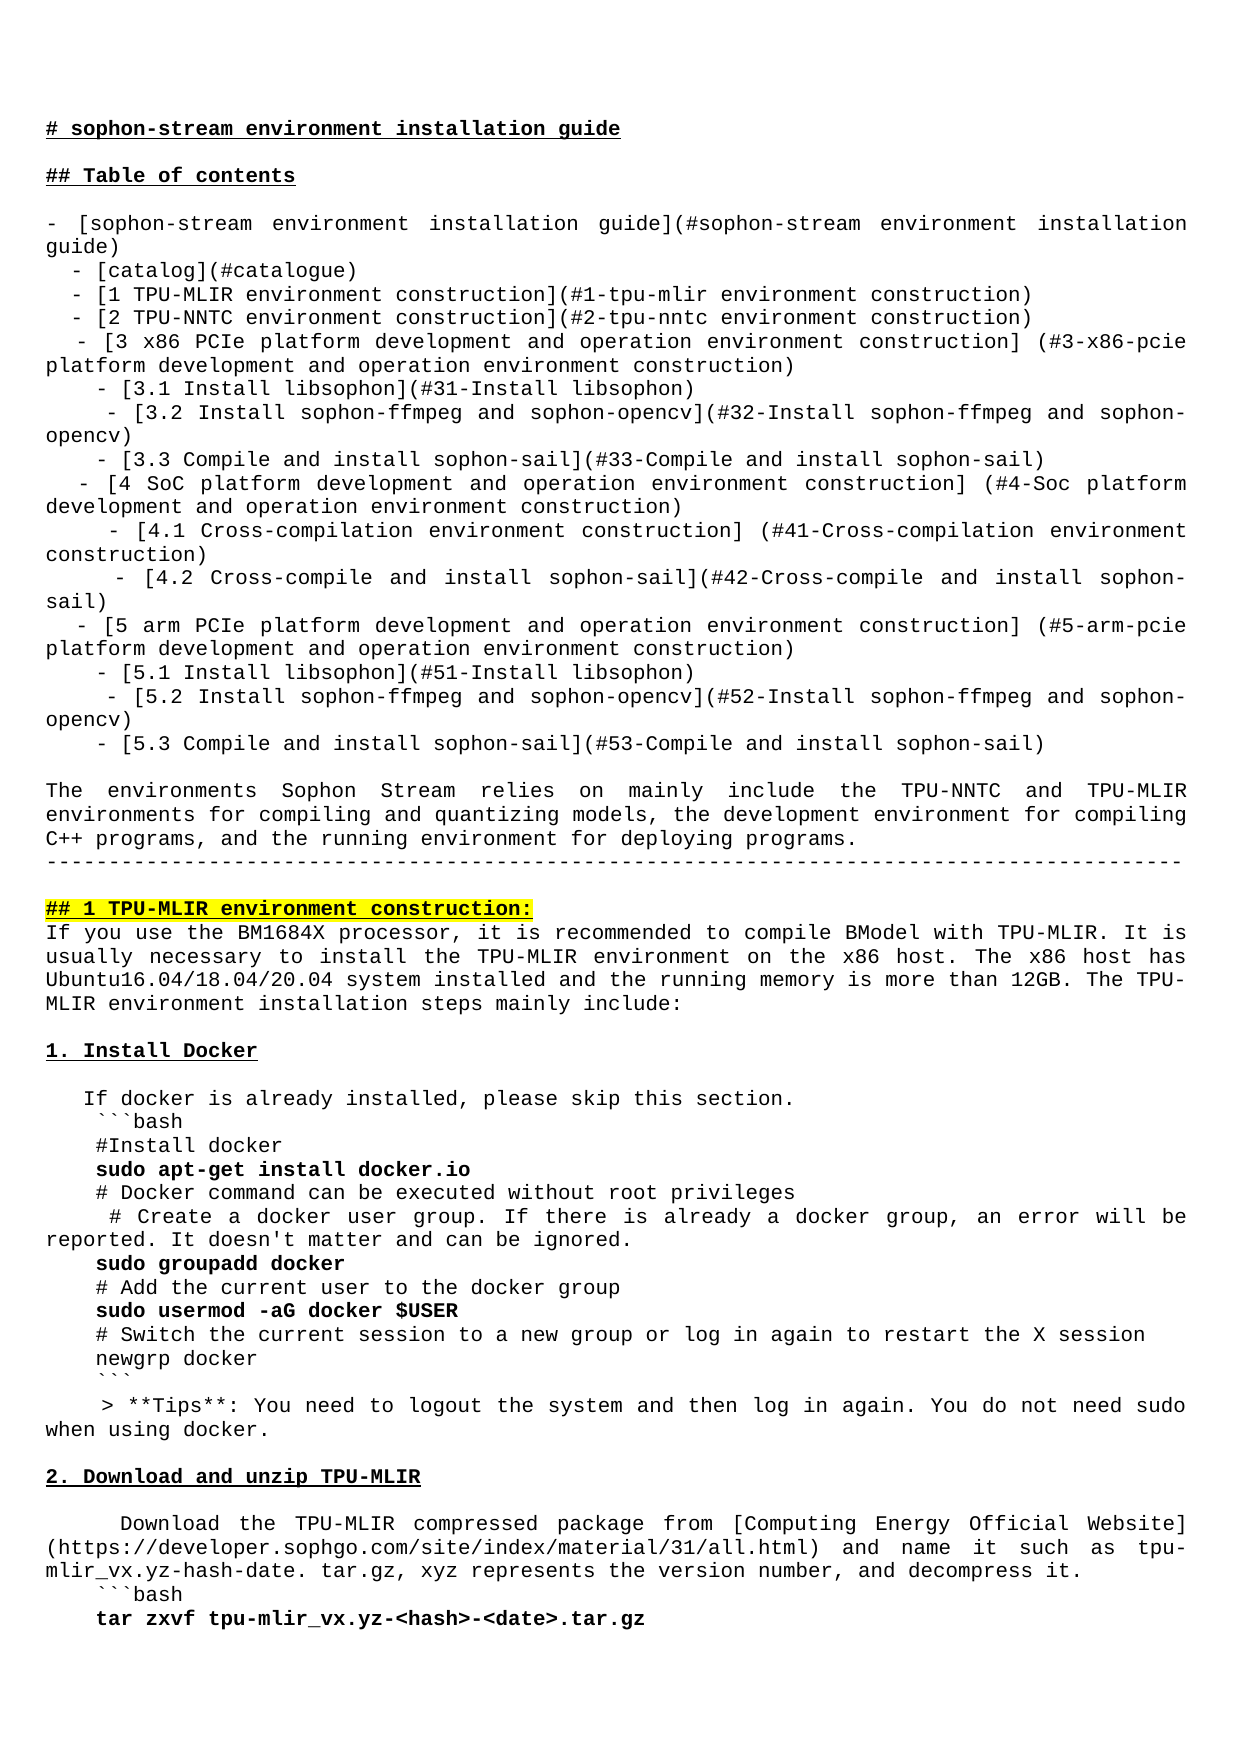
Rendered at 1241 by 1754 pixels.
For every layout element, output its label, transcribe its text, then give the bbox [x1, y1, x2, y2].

text - [3.2 Install sophon-ffmpeg and sophon-opencv](#32-Install sophon-ffmpeg and sophon-opencv) [45, 402, 1188, 449]
text # sophon-stream environment installation guide [45, 118, 1188, 142]
text - [5.3 Compile and install sophon-sail](#53-Compile and install sophon-sail) [45, 733, 1188, 757]
text tar zxvf tpu-mlir_vx.yz-<hash>-<date>.tar.gz [45, 1608, 1188, 1631]
text The environments Sophon Stream relies on mainly include the TPU-NNTC and TPU-MLIR environments for compiling and quantizing models, the development environment for compiling C++ programs, and the running environment for deploying programs. [45, 780, 1188, 851]
text sudo usermod -aG docker $USER [45, 1300, 1188, 1324]
text Download the TPU-MLIR compressed package from [Computing Energy Official Website](https://developer.sophgo.com/site/index/material/31/all.html) and name it such as tpu-mlir_vx.yz-hash-date. tar.gz, xyz represents the version number, and decompress it. [45, 1513, 1188, 1584]
text If you use the BM1684X processor, it is recommended to compile BModel with TPU-MLIR. It is usually necessary to install the TPU-MLIR environment on the x86 host. The x86 host has Ubuntu16.04/18.04/20.04 system installed and the running memory is more than 12GB. The TPU-MLIR environment installation steps mainly include: [45, 922, 1188, 1017]
text - [sophon-stream environment installation guide](#sophon-stream environment installation guide) [45, 213, 1188, 260]
text - [catalog](#catalogue) [45, 260, 1188, 284]
text - [2 TPU-NNTC environment construction](#2-tpu-nntc environment construction) [45, 307, 1188, 331]
text ## Table of contents [45, 165, 1188, 189]
text ## 1 TPU-MLIR environment construction: [45, 898, 1188, 922]
text 1. Install Docker [45, 1040, 1188, 1064]
text - [5 arm PCIe platform development and operation environment construction] (#5-arm-pcie platform development and operation environment construction) [45, 615, 1188, 662]
text # Docker command can be executed without root privileges [45, 1182, 1188, 1206]
text - [4 SoC platform development and operation environment construction] (#4-Soc platform development and operation environment construction) [45, 473, 1188, 520]
text sudo groupadd docker [45, 1253, 1188, 1277]
text - [3 x86 PCIe platform development and operation environment construction] (#3-x86-pcie platform development and operation environment construction) [45, 331, 1188, 378]
text ``` [45, 1371, 1188, 1395]
text # Add the current user to the docker group [45, 1277, 1188, 1300]
text # Create a docker user group. If there is already a docker group, an error will be reported. It doesn't matter and can be ignored. [45, 1206, 1188, 1253]
text ------------------------------------------------------------------------------------------- [45, 851, 1188, 875]
text - [5.1 Install libsophon](#51-Install libsophon) [45, 662, 1188, 686]
text newgrp docker​ [45, 1348, 1188, 1371]
text - [3.3 Compile and install sophon-sail](#33-Compile and install sophon-sail) [45, 449, 1188, 473]
text ```bash [45, 1111, 1188, 1135]
text If docker is already installed, please skip this section. [45, 1088, 1188, 1111]
text #Install docker [45, 1135, 1188, 1158]
text sudo apt-get install docker.io [45, 1158, 1188, 1182]
text - [4.1 Cross-compilation environment construction] (#41-Cross-compilation environment construction) [45, 520, 1188, 567]
text # Switch the current session to a new group or log in again to restart the X session [45, 1324, 1188, 1348]
text - [5.2 Install sophon-ffmpeg and sophon-opencv](#52-Install sophon-ffmpeg and sophon-opencv) [45, 686, 1188, 733]
text > **Tips**: You need to logout the system and then log in again. You do not need sudo when using docker. [45, 1395, 1188, 1442]
text - [1 TPU-MLIR environment construction](#1-tpu-mlir environment construction) [45, 284, 1188, 307]
text - [3.1 Install libsophon](#31-Install libsophon) [45, 378, 1188, 402]
text 2. Download and unzip TPU-MLIR [45, 1466, 1188, 1489]
text ```bash [45, 1584, 1188, 1608]
text - [4.2 Cross-compile and install sophon-sail](#42-Cross-compile and install sophon-sail) [45, 567, 1188, 615]
